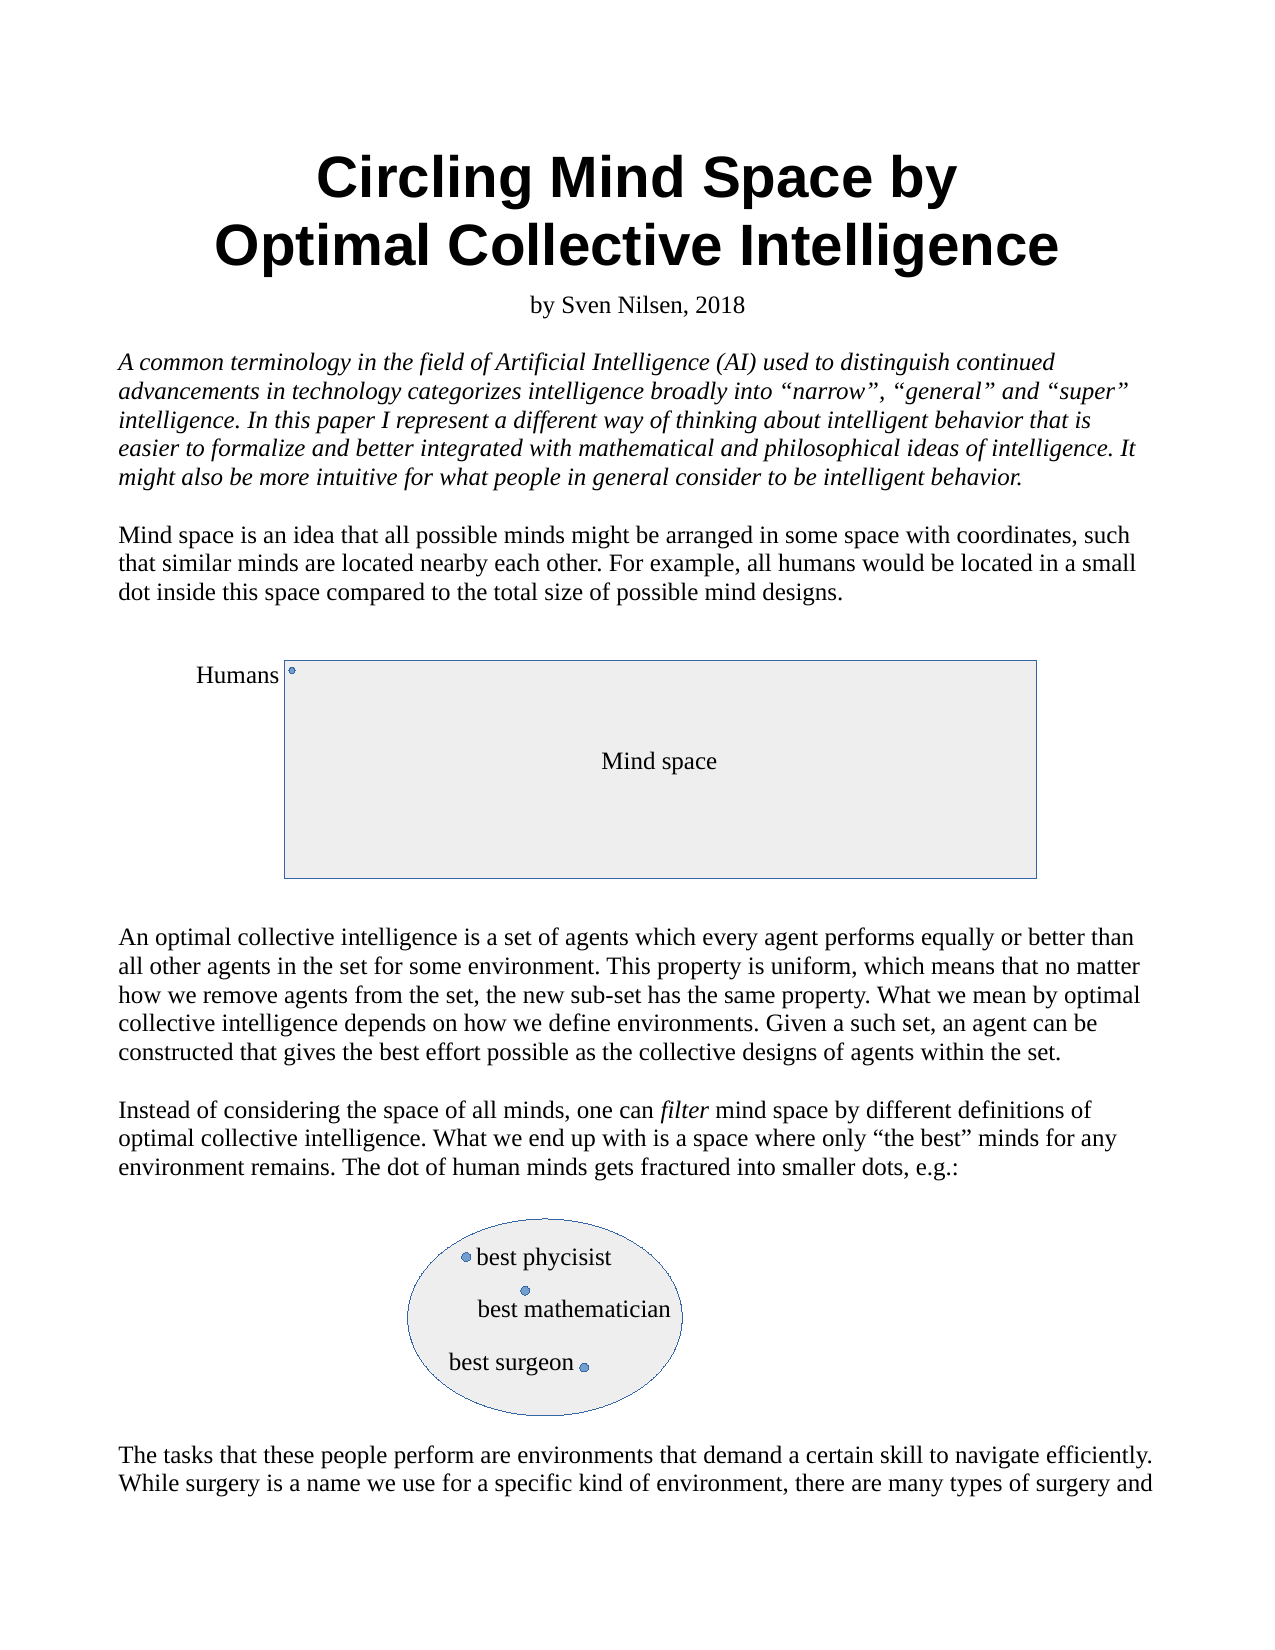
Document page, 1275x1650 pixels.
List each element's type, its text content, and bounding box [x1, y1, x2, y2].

text A common terminology in the field of Artificial Intelligence (AI) used to distinguish continued advancements in technology categorizes intelligence broadly into “narrow”, “general” and “super” intelligence. In this paper I represent a different way of thinking about intelligent behavior that is easier to formalize and better integrated with mathematical and philosophical ideas of intelligence. It might also be more intuitive for what people in general consider to be intelligent behavior. [118, 347, 1157, 491]
text Instead of considering the space of all minds, one can filter mind space by different definitions of optimal collective intelligence. What we end up with is a space where only “the best” minds for any environment remains. The dot of human minds gets fractured into smaller dots, e.g.: [118, 1095, 1157, 1181]
text Mind space is an idea that all possible minds might be arranged in some space with coordinates, such that similar minds are located nearby each other. For example, all humans would be located in a small dot inside this space compared to the total size of possible mind designs. [118, 520, 1157, 606]
text An optimal collective intelligence is a set of agents which every agent performs equally or better than all other agents in the set for some environment. This property is uniform, which means that no matter how we remove agents from the set, the new sub-set has the same property. What we mean by optimal collective intelligence depends on how we define environments. Given a such set, an agent can be constructed that gives the best effort possible as the collective designs of agents within the set. [118, 922, 1157, 1066]
text The tasks that these people perform are environments that demand a certain skill to navigate efficiently. While surgery is a name we use for a specific kind of environment, there are many types of surgery and [118, 1440, 1157, 1497]
title Circling Mind Space by Optimal Collective Intelligence [118, 143, 1157, 277]
text by Sven Nilsen, 2018 [118, 290, 1157, 318]
